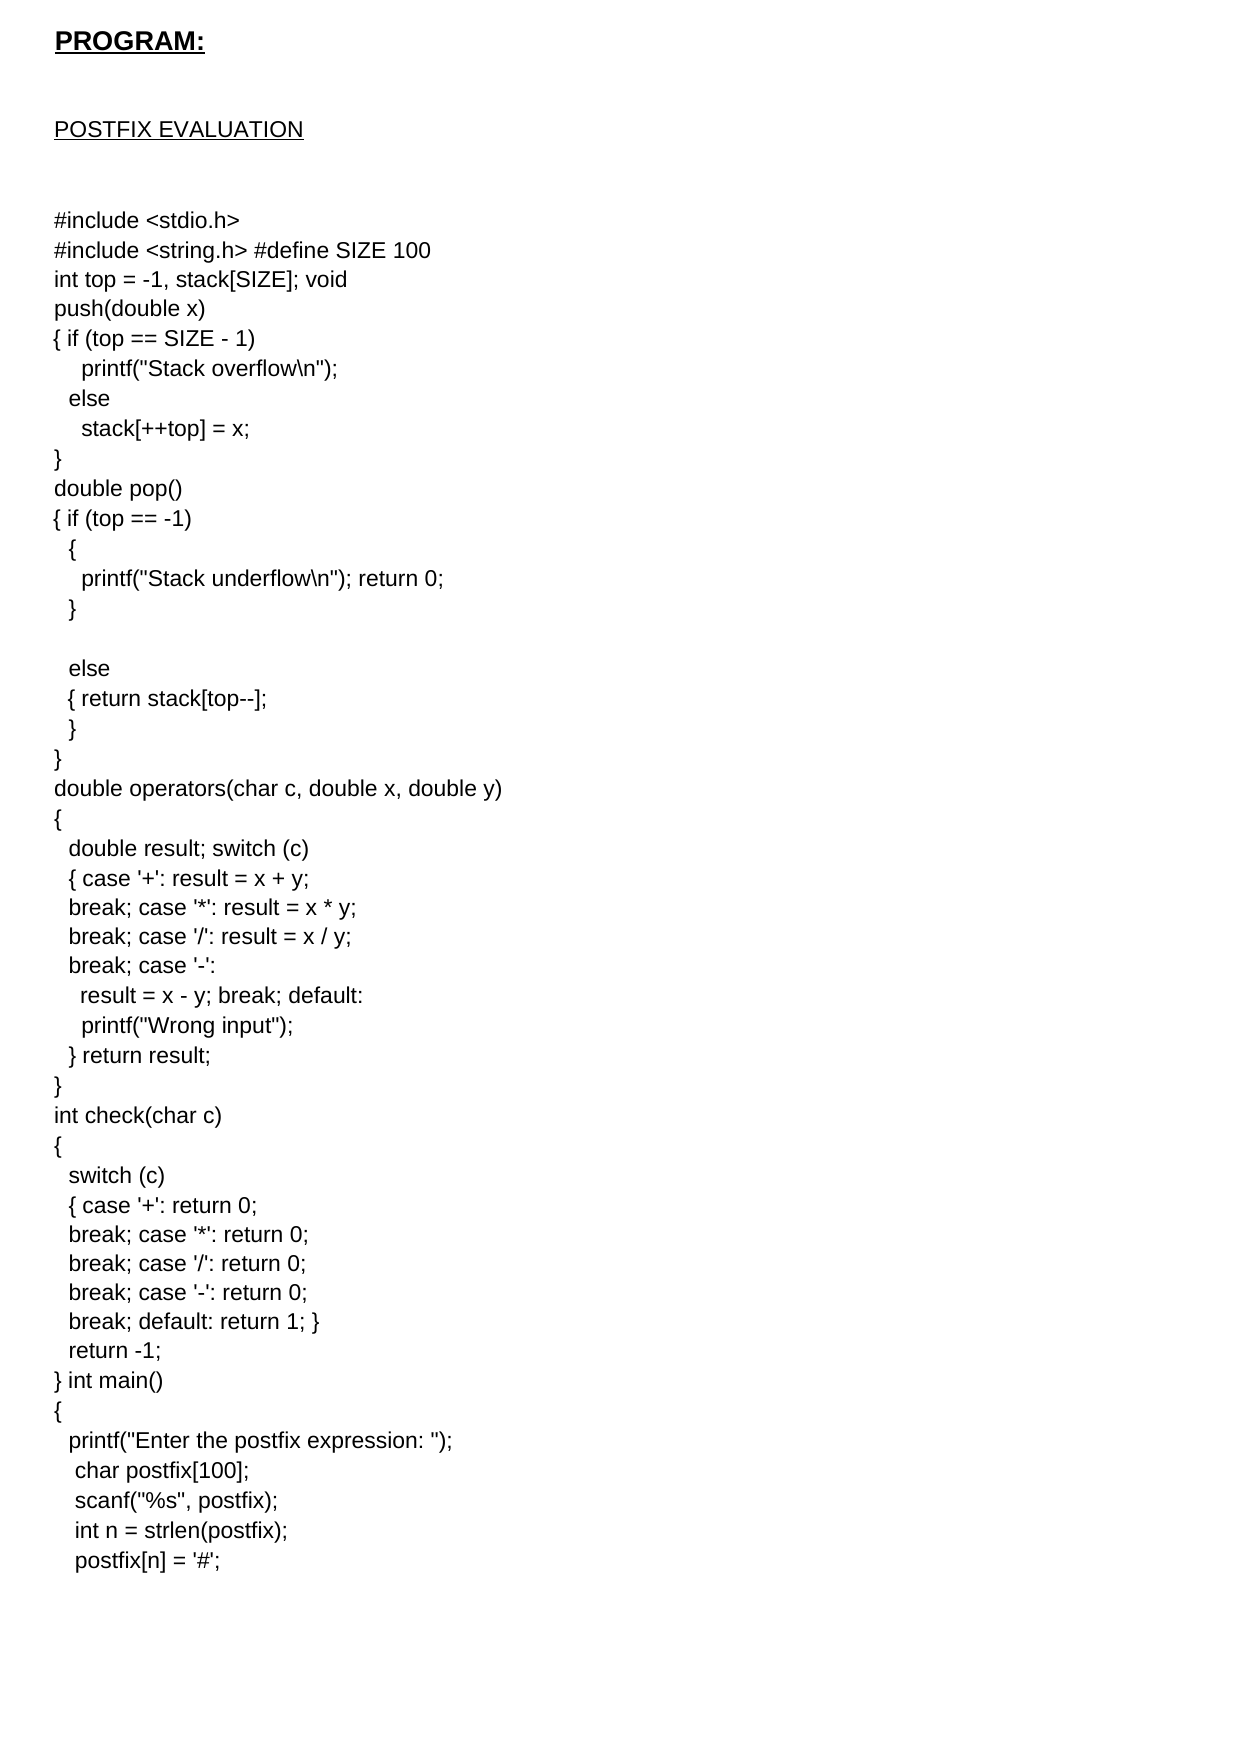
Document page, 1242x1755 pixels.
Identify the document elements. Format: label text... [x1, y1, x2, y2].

text { case '+': return 0; break; case '*': return 0; break; case '/': return 0; break; case '-': return 0; break; default: return 1; } return -1; [68, 1192, 327, 1363]
text } [68, 595, 841, 621]
text { [54, 1397, 841, 1423]
text else [68, 385, 841, 411]
text PROGRAM: [54, 25, 1146, 56]
text printf("Stack overflow\n"); [81, 355, 841, 381]
text #include <stdio.h> [54, 207, 841, 233]
text } int main() [54, 1367, 312, 1393]
text } [54, 745, 841, 771]
text postfix[n] = '#'; [68, 1547, 613, 1573]
text double pop() [54, 475, 841, 501]
text printf("Stack underflow\n"); return 0; [81, 565, 573, 591]
text POSTFIX EVALUATION [54, 116, 841, 143]
text #include <string.h> #define SIZE 100 int top = -1, stack[SIZE]; void push(double x) [54, 237, 462, 321]
text int n = strlen(postfix); [68, 1517, 613, 1543]
text scanf("%s", postfix); [68, 1487, 613, 1513]
text { if (top == SIZE - 1) [53, 325, 418, 351]
text } [54, 445, 841, 471]
text { [68, 535, 841, 561]
text printf("Wrong input"); [81, 1012, 841, 1038]
text { [54, 805, 841, 831]
text double operators(char c, double x, double y) [54, 775, 841, 801]
text } [68, 715, 841, 741]
text } [54, 1072, 841, 1098]
text printf("Enter the postfix expression: "); [68, 1427, 613, 1453]
text stack[++top] = x; [81, 415, 841, 441]
text char postfix[100]; [68, 1457, 613, 1483]
text { return stack[top--]; [67, 685, 428, 711]
text { case '+': result = x + y; break; case '*': result = x * y; break; case '/': result = x / y; break; case '-': [68, 865, 379, 978]
text double result; switch (c) [68, 835, 430, 861]
text result = x - y; break; default: [67, 982, 381, 1008]
text else [68, 655, 841, 681]
text { if (top == -1) [53, 505, 354, 531]
text } return result; [68, 1042, 358, 1068]
text { [54, 1132, 841, 1158]
text int check(char c) [54, 1102, 841, 1128]
text switch (c) [68, 1162, 841, 1188]
